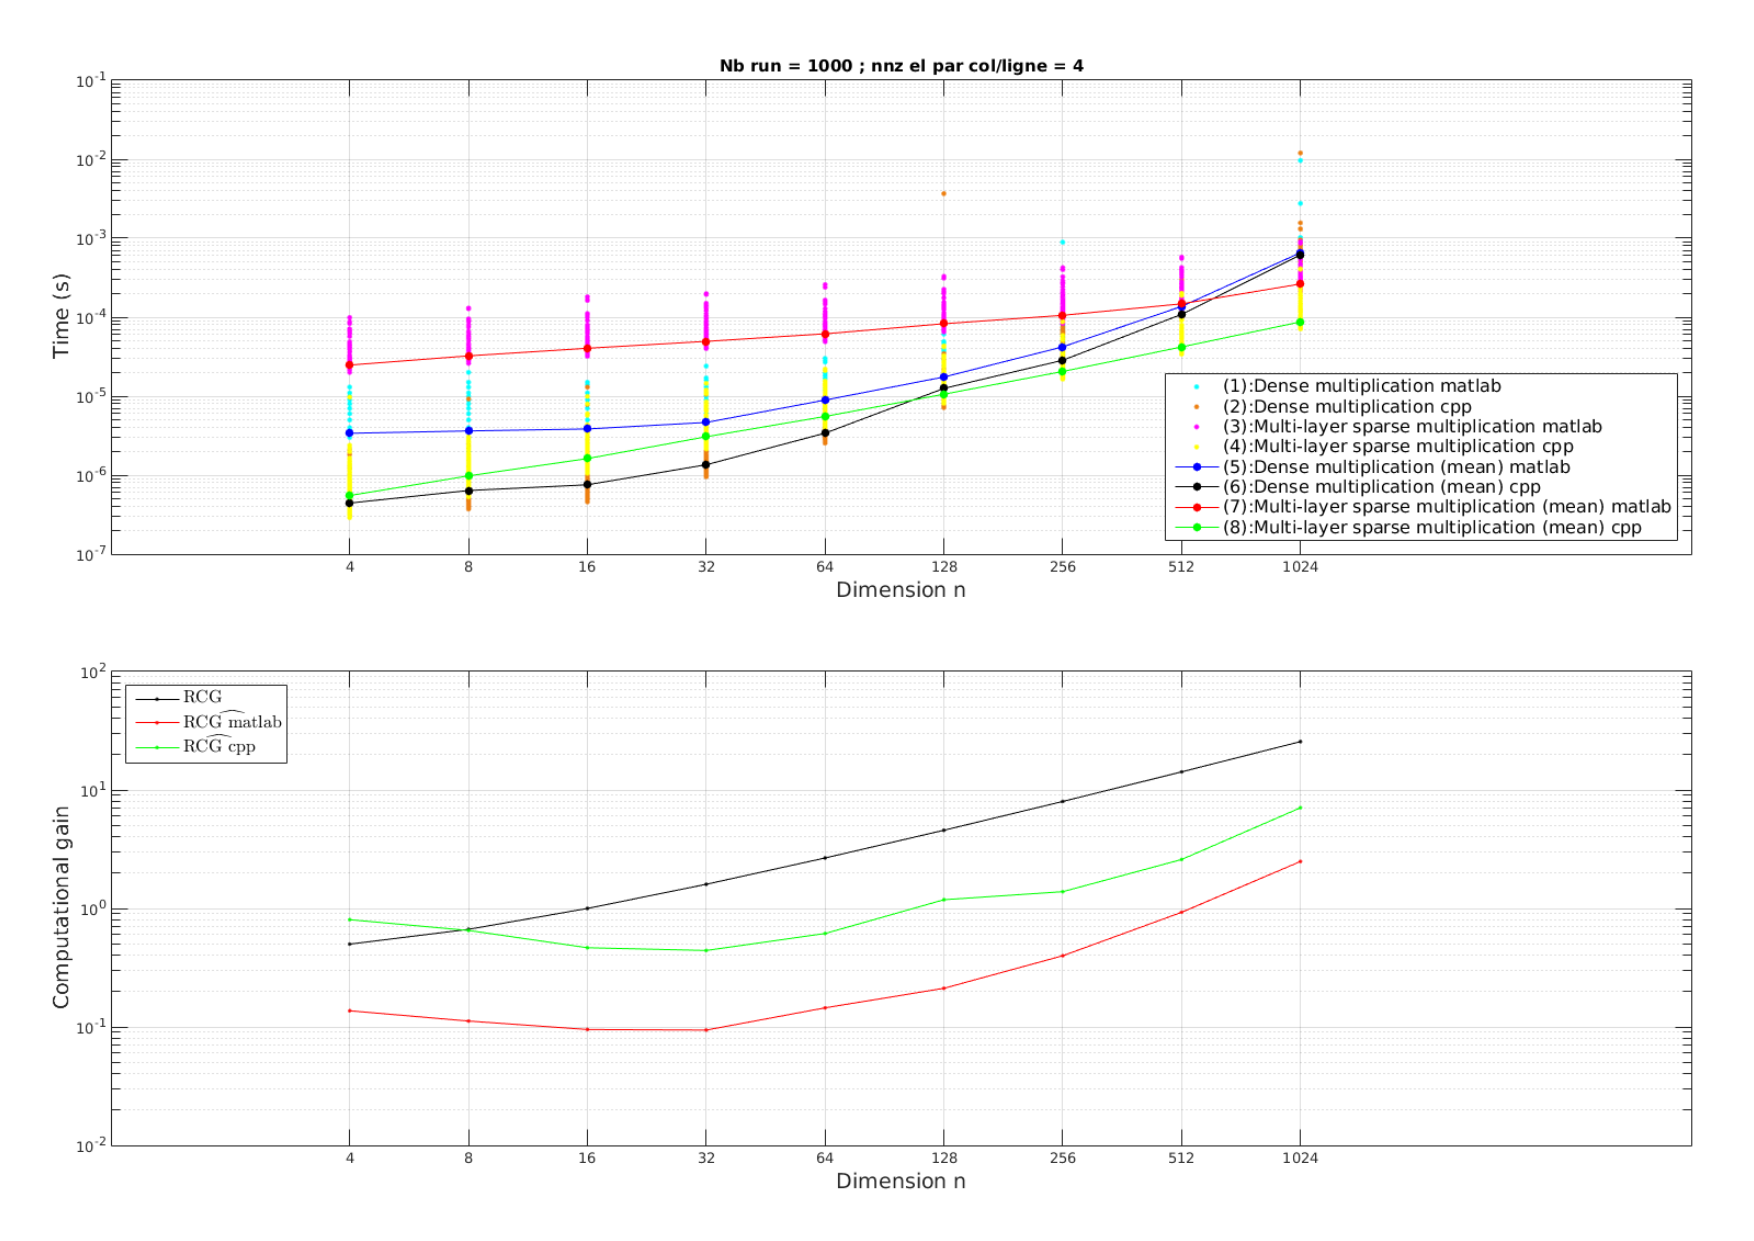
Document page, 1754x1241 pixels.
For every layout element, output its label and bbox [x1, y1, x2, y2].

picture [43, 43, 1711, 1197]
